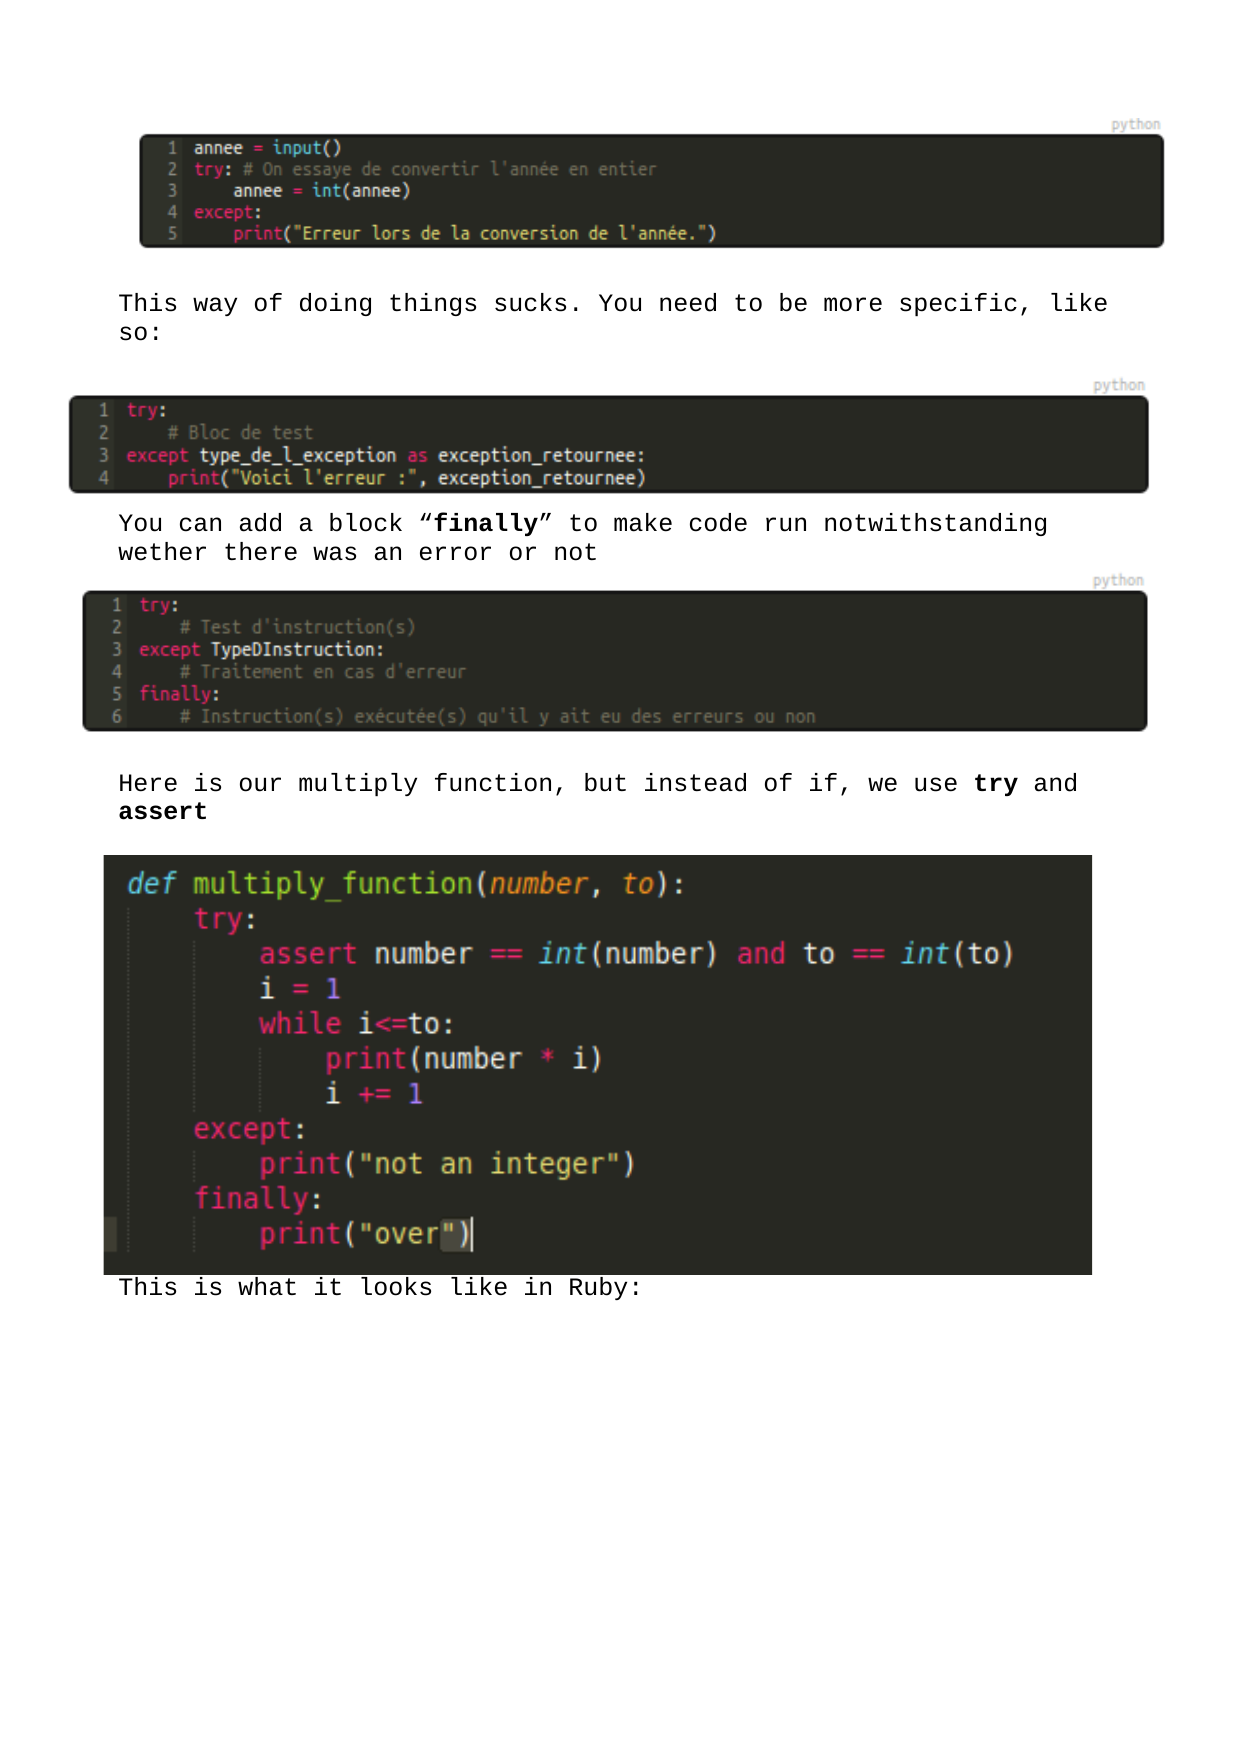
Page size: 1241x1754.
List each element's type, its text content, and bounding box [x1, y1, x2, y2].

picture [59, 567, 1182, 742]
text This is what it looks like in Ruby: [118, 1274, 1122, 1303]
text You can add a block “finally” to make code run notwithstanding wether there was an error or not [118, 511, 1122, 567]
text This way of doing things sucks. You need to be more specific, like so: [118, 291, 1122, 348]
picture [103, 855, 1093, 1275]
picture [125, 118, 1165, 263]
text Here is our multiply function, but instead of if, we use try and assert [118, 770, 1122, 827]
picture [59, 376, 1182, 511]
